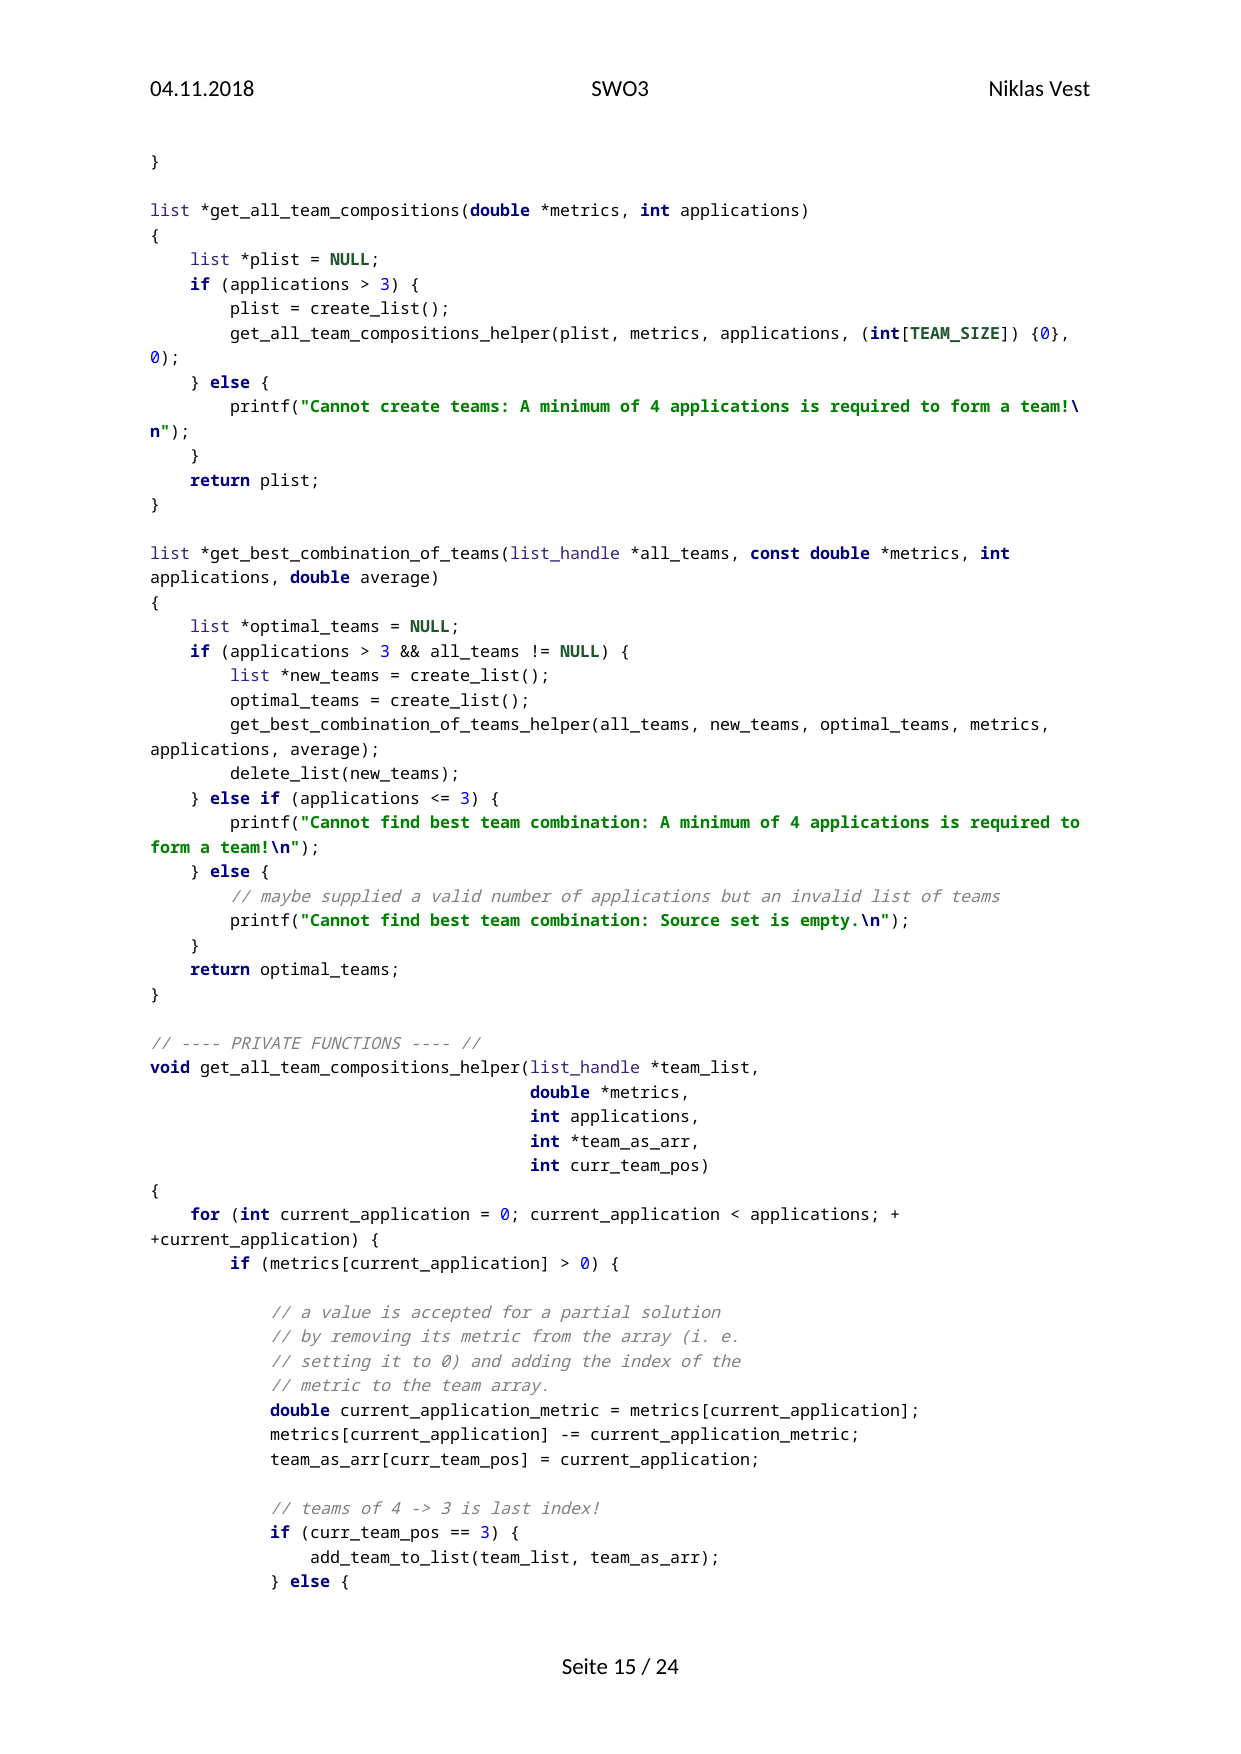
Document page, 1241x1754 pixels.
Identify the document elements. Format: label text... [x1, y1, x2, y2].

text if (curr_team_pos == 3) { [150, 1521, 1090, 1543]
text } else { [150, 370, 1090, 393]
text } else if (applications <= 3) { [150, 786, 1090, 809]
text } [150, 444, 1090, 466]
text { [150, 1178, 1090, 1201]
text { [150, 591, 1090, 613]
text add_team_to_list(team_list, team_as_arr); [150, 1545, 1090, 1568]
text } else { [150, 1570, 1090, 1592]
text get_best_combination_of_teams_helper(all_teams, new_teams, optimal_teams, metrics, applications, average); [150, 713, 1090, 760]
text plist = create_list(); [150, 297, 1090, 319]
text list *optimal_teams = NULL; [150, 615, 1090, 638]
text list *plist = NULL; [150, 248, 1090, 271]
text if (applications > 3 && all_teams != NULL) { [150, 639, 1090, 662]
text return plist; [150, 468, 1090, 491]
text } [150, 982, 1090, 1005]
text } else { [150, 860, 1090, 883]
text { [150, 223, 1090, 246]
text // a value is accepted for a partial solution [150, 1301, 1090, 1323]
text // teams of 4 -> 3 is last index! [150, 1496, 1090, 1519]
text if (applications > 3) { [150, 272, 1090, 295]
text get_all_team_compositions_helper(plist, metrics, applications, (int[TEAM_SIZE]) {0}, 0); [150, 321, 1090, 368]
text optimal_teams = create_list(); [150, 688, 1090, 711]
text int *team_as_arr, [150, 1129, 1090, 1152]
text if (metrics[current_application] > 0) { [150, 1252, 1090, 1274]
text for (int current_application = 0; current_application < applications; ++current_application) { [150, 1203, 1090, 1250]
text printf("Cannot find best team combination: Source set is empty.\n"); [150, 909, 1090, 932]
text printf("Cannot create teams: A minimum of 4 applications is required to form a team!\n"); [150, 395, 1090, 442]
text // setting it to 0) and adding the index of the [150, 1349, 1090, 1372]
text // metric to the team array. [150, 1374, 1090, 1397]
text // ---- PRIVATE FUNCTIONS ---- // [150, 1031, 1090, 1054]
text // maybe supplied a valid number of applications but an invalid list of teams [150, 884, 1090, 907]
text } [150, 493, 1090, 515]
text team_as_arr[curr_team_pos] = current_application; [150, 1447, 1090, 1470]
text printf("Cannot find best team combination: A minimum of 4 applications is required to form a team!\n"); [150, 811, 1090, 858]
text list *get_best_combination_of_teams(list_handle *all_teams, const double *metrics, int applications, double average) [150, 542, 1090, 589]
text delete_list(new_teams); [150, 762, 1090, 785]
text } [150, 933, 1090, 956]
text list *new_teams = create_list(); [150, 664, 1090, 687]
text metrics[current_application] -= current_application_metric; [150, 1423, 1090, 1446]
text // by removing its metric from the array (i. e. [150, 1325, 1090, 1348]
text int curr_team_pos) [150, 1154, 1090, 1176]
text return optimal_teams; [150, 958, 1090, 981]
text list *get_all_team_compositions(double *metrics, int applications) [150, 199, 1090, 222]
text } [150, 150, 1090, 173]
text int applications, [150, 1105, 1090, 1127]
text void get_all_team_compositions_helper(list_handle *team_list, [150, 1056, 1090, 1078]
text double current_application_metric = metrics[current_application]; [150, 1398, 1090, 1421]
text double *metrics, [150, 1080, 1090, 1103]
